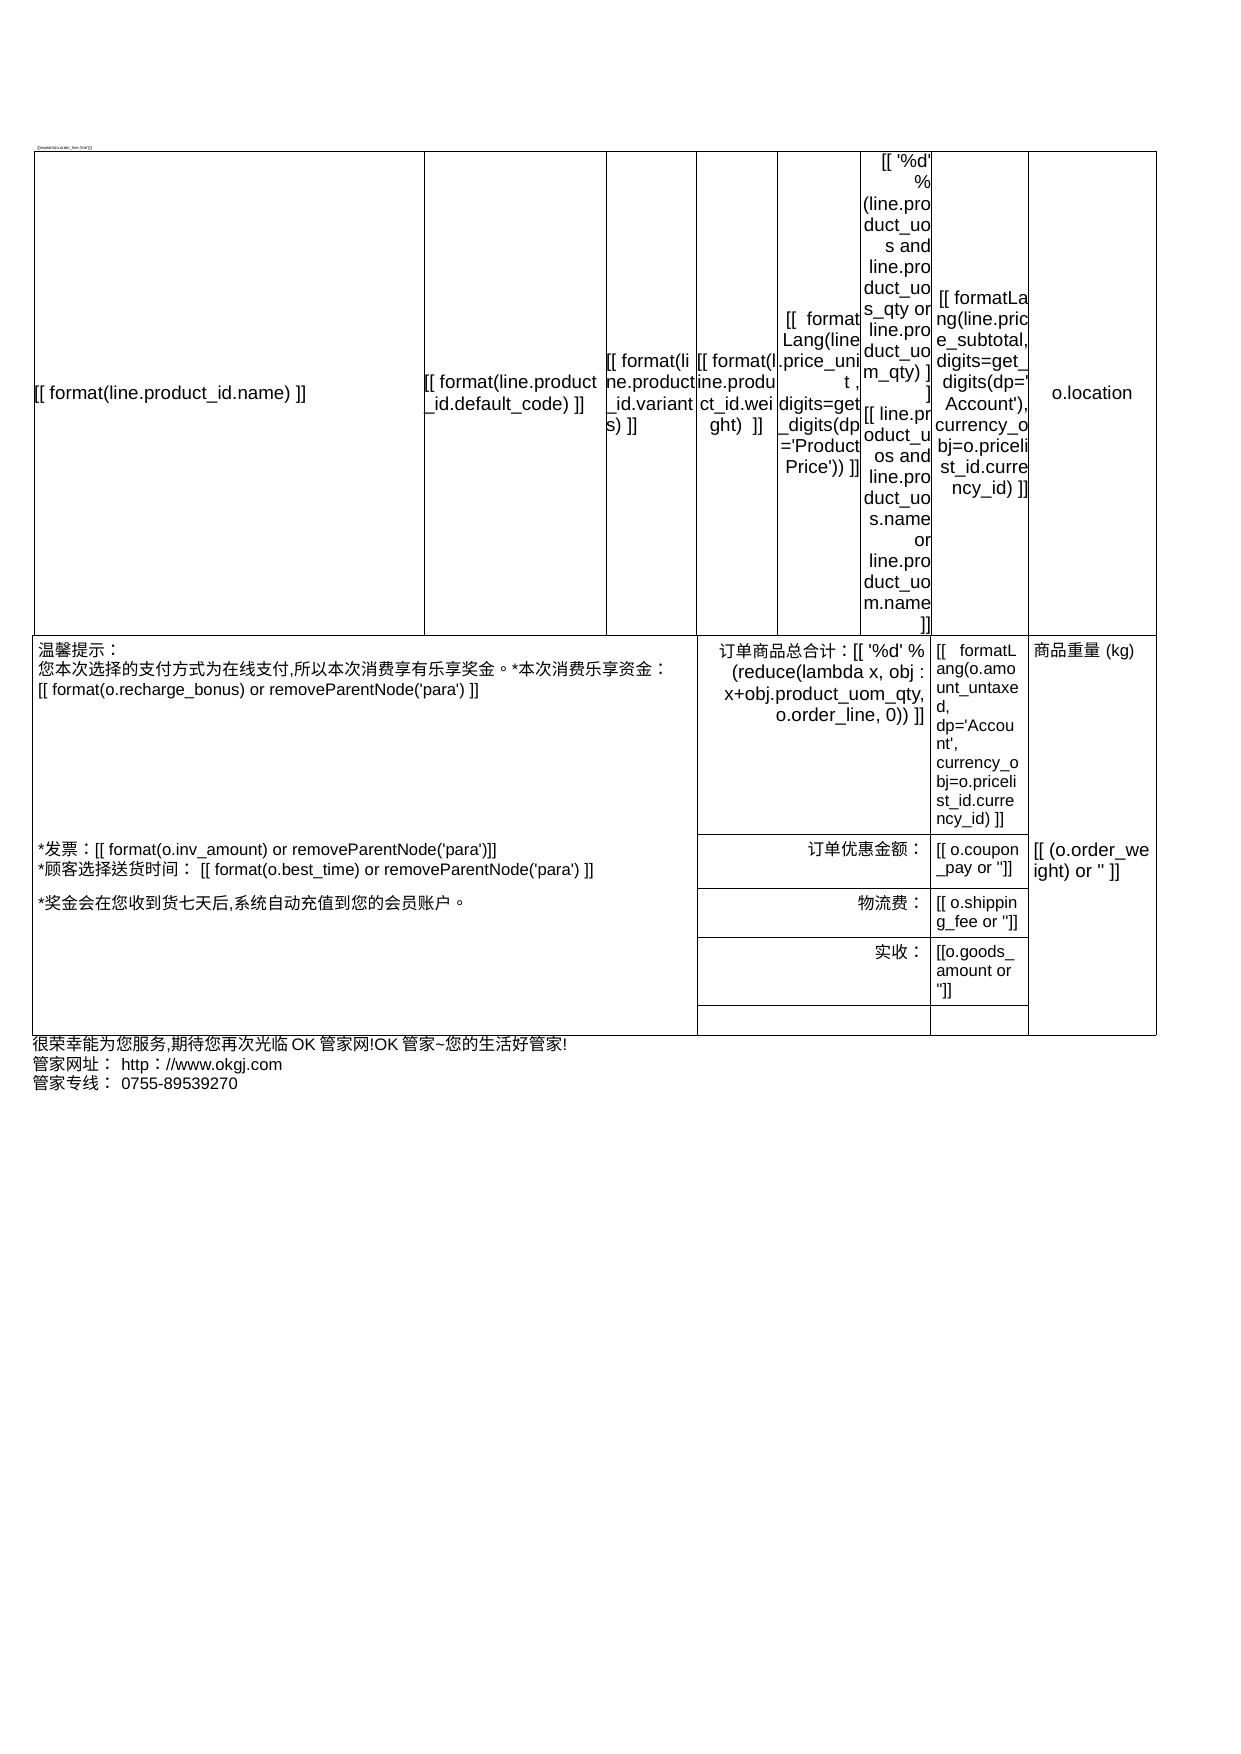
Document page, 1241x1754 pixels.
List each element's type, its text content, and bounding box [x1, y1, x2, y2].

table_header [[ format(line.product_id.variants) ]] [607, 152, 696, 635]
table_header [[ '%d' %(line.product_uos and line.product_uos_qty or line.product_uom_qty) ]] [[ line.product_uos and line.product_uos.name or line.product_uom.name ]] [861, 152, 931, 635]
table_cell [1029, 937, 1156, 1004]
table_cell [33, 937, 697, 1004]
table_header 商品重量 (kg) [1029, 636, 1156, 834]
table_header [[ format(line.product_id.name) ]] [35, 152, 424, 635]
table_cell [[ (o.order_weight) or '' ]] [1029, 834, 1156, 888]
text 很荣幸能为您服务,期待您再次光临OK管家网!OK管家~您的生活好管家! [32, 1036, 1156, 1054]
table_header [[ format(line.product_id.weight) ]] [697, 152, 777, 635]
text 管家网址： http：//www.okgj.com [32, 1054, 1156, 1074]
table_cell 实收： [698, 938, 930, 1004]
table_header [[ formatLang(line.price_subtotal, digits=get_digits(dp='Account'), currency_obj=o.pricelist_id.currency_id) ]] [932, 152, 1028, 635]
table_cell [[ o.shipping_fee or '']] [931, 889, 1028, 937]
table_cell [698, 1006, 930, 1035]
table_cell [1029, 888, 1156, 937]
table_header [[ format(line.product_id.default_code) ]] [425, 152, 606, 635]
table_cell [[ o.coupon_pay or '']] [931, 835, 1028, 888]
text [[repeatIn(o.order_line,'line')]] [37, 146, 1156, 151]
table_cell [33, 1005, 697, 1035]
table_header 订单商品总合计：[[ '%d' %(reduce(lambda x, obj : x+obj.product_uom_qty, o.order_line, 0)) ]] [698, 636, 930, 834]
table_header [[ formatLang(o.amount_untaxed, dp='Account', currency_obj=o.pricelist_id.currency_id) ]] [931, 636, 1028, 834]
table_header 温馨提示： 您本次选择的支付方式为在线支付,所以本次消费享有乐享奖金。*本次消费乐享资金：[[ format(o.recharge_bonus) or removeParentNode('para') ]] [33, 636, 697, 834]
table_cell [[o.goods_amount or '']] [931, 938, 1028, 1004]
table_cell [1029, 1005, 1156, 1035]
table_header o.location [1029, 152, 1156, 635]
table_cell [931, 1006, 1028, 1035]
table_cell *发票：[[ format(o.inv_amount) or removeParentNode('para')]] *顾客选择送货时间： [[ format(o.best_time) or removeParentNode('para') ]] [33, 834, 697, 888]
table_cell *奖金会在您收到货七天后,系统自动充值到您的会员账户。 [33, 888, 697, 937]
text 管家专线： 0755-89539270 [32, 1074, 1156, 1093]
table_cell 订单优惠金额： [698, 835, 930, 888]
table_header [[ formatLang(line.price_unit , digits=get_digits(dp='Product Price')) ]] [778, 152, 860, 635]
table_cell 物流费： [698, 889, 930, 937]
